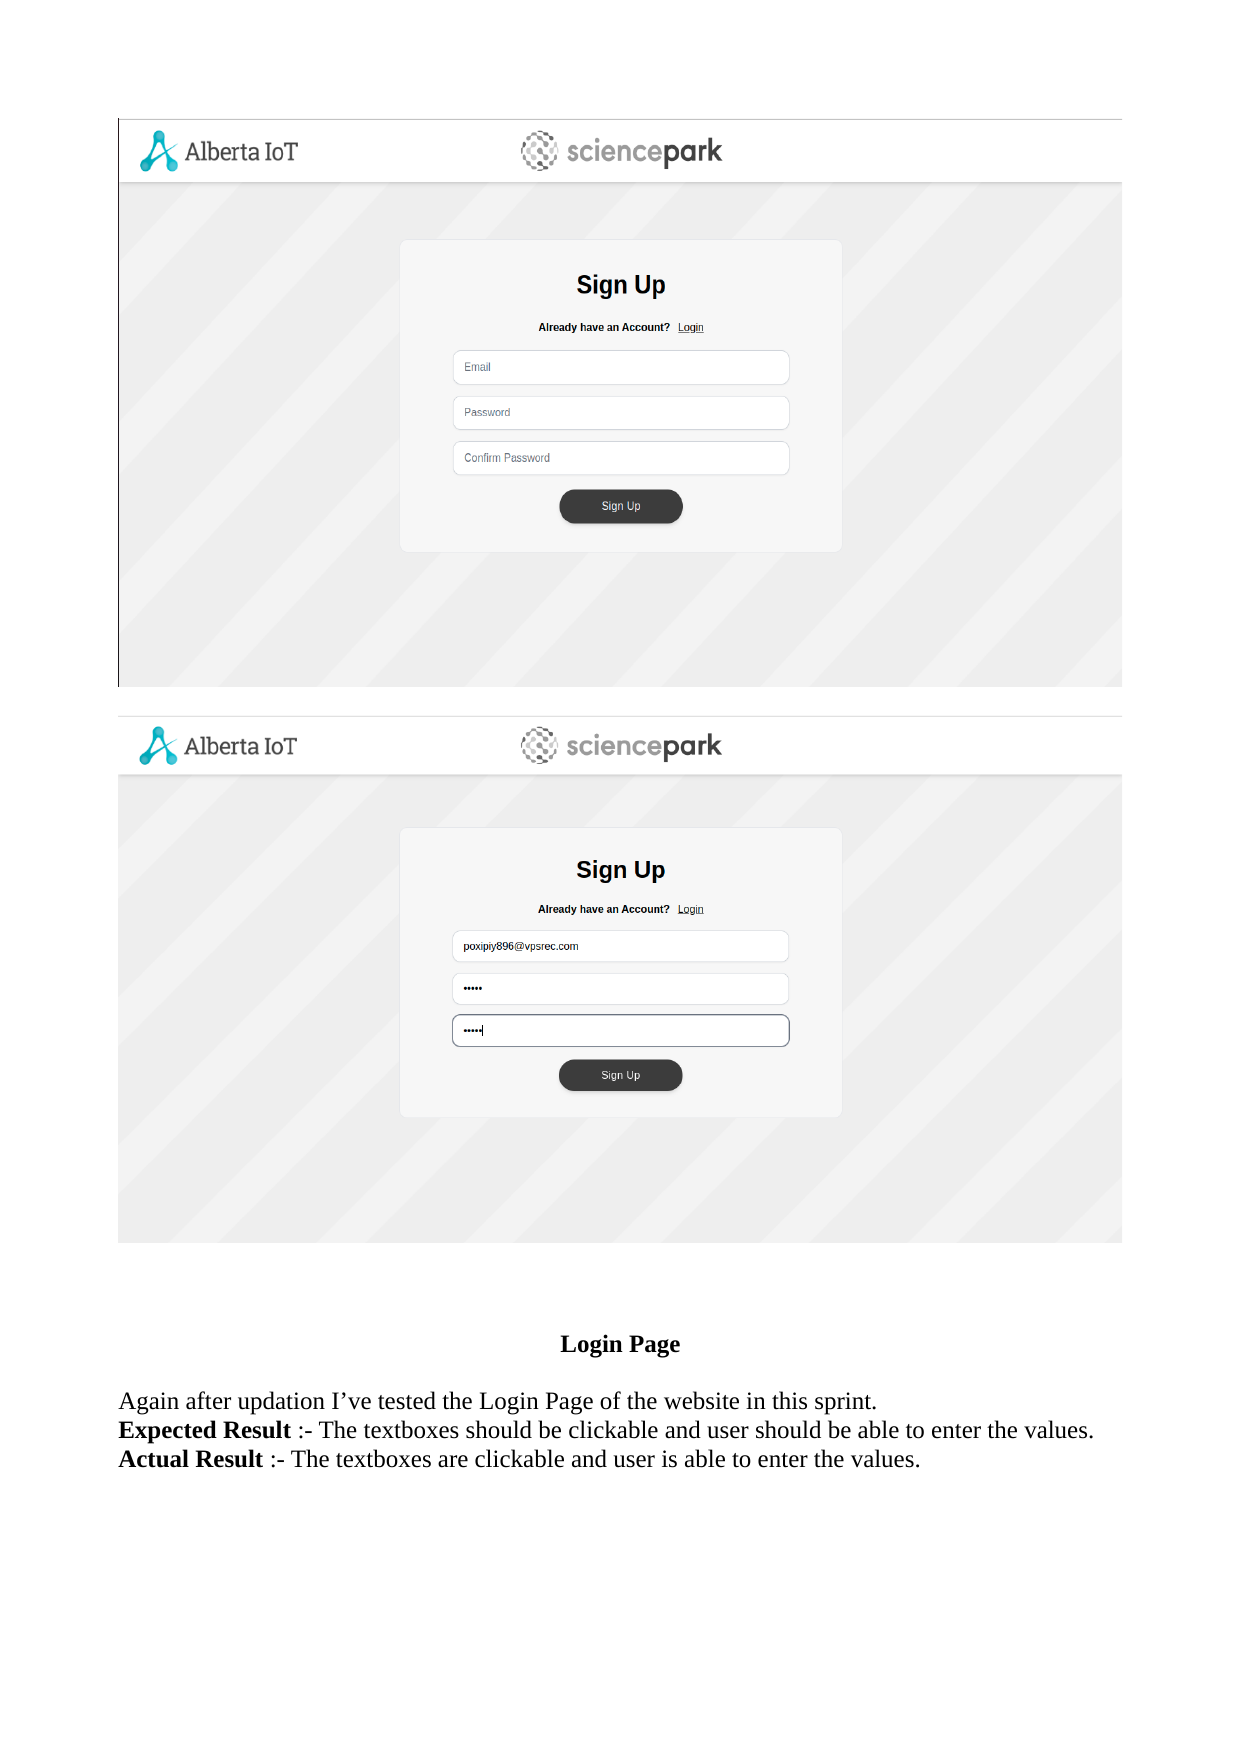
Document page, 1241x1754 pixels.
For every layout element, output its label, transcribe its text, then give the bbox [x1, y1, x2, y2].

text Login Page [118, 1329, 1122, 1386]
text Again after updation I’ve tested the Login Page of the website in this sprint. Expected Result :- The textboxes should be clickable and user should be able to enter the values. Actual Result :- The textboxes are clickable and user is able to enter the values. [118, 1386, 1122, 1473]
picture [118, 715, 1123, 1243]
picture [118, 118, 1123, 687]
